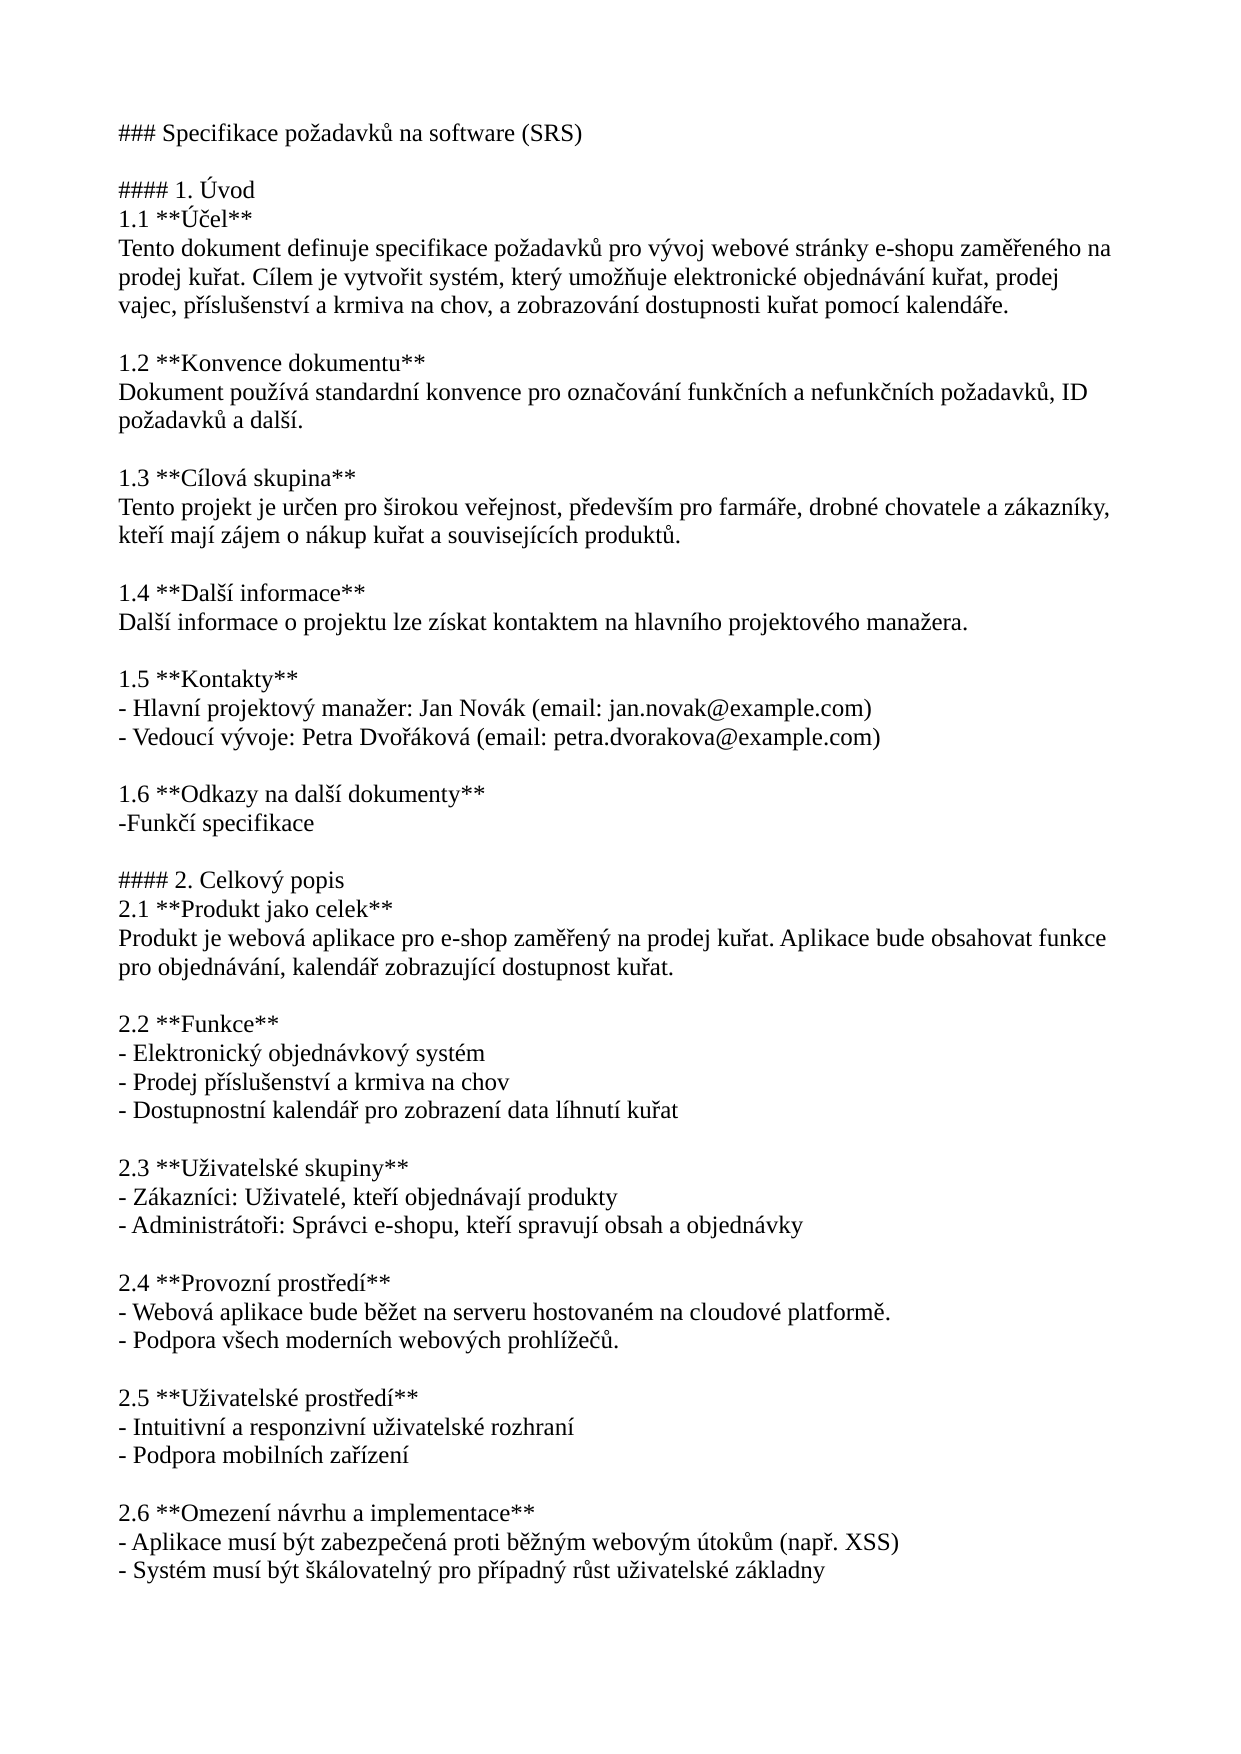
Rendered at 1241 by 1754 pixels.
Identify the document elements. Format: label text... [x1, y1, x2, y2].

text #### 2. Celkový popis 2.1 **Produkt jako celek** Produkt je webová aplikace pro e-shop zaměřený na prodej kuřat. Aplikace bude obsahovat funkce pro objednávání, kalendář zobrazující dostupnost kuřat. 2.2 **Funkce** - Elektronický objednávkový systém - Prodej příslušenství a krmiva na chov - Dostupnostní kalendář pro zobrazení data líhnutí kuřat 2.3 **Uživatelské skupiny** - Zákazníci: Uživatelé, kteří objednávají produkty - Administrátoři: Správci e-shopu, kteří spravují obsah a objednávky 2.4 **Provozní prostředí** - Webová aplikace bude běžet na serveru hostovaném na cloudové platformě. - Podpora všech moderních webových prohlížečů. 2.5 **Uživatelské prostředí** - Intuitivní a responzivní uživatelské rozhraní - Podpora mobilních zařízení 2.6 **Omezení návrhu a implementace** - Aplikace musí být zabezpečená proti běžným webovým útokům (např. XSS) - Systém musí být škálovatelný pro případný růst uživatelské základny [118, 837, 1122, 1613]
text ### Specifikace požadavků na software (SRS) #### 1. Úvod 1.1 **Účel** Tento dokument definuje specifikace požadavků pro vývoj webové stránky e-shopu zaměřeného na prodej kuřat. Cílem je vytvořit systém, který umožňuje elektronické objednávání kuřat, prodej vajec, příslušenství a krmiva na chov, a zobrazování dostupnosti kuřat pomocí kalendáře. 1.2 **Konvence dokumentu** Dokument používá standardní konvence pro označování funkčních a nefunkčních požadavků, ID požadavků a další. 1.3 **Cílová skupina** Tento projekt je určen pro širokou veřejnost, především pro farmáře, drobné chovatele a zákazníky, kteří mají zájem o nákup kuřat a souvisejících produktů. 1.4 **Další informace** Další informace o projektu lze získat kontaktem na hlavního projektového manažera. 1.5 **Kontakty** - Hlavní projektový manažer: Jan Novák (email: jan.novak@example.com) - Vedoucí vývoje: Petra Dvořáková (email: petra.dvorakova@example.com) 1.6 **Odkazy na další dokumenty** -Funkčí specifikace [118, 118, 1122, 837]
